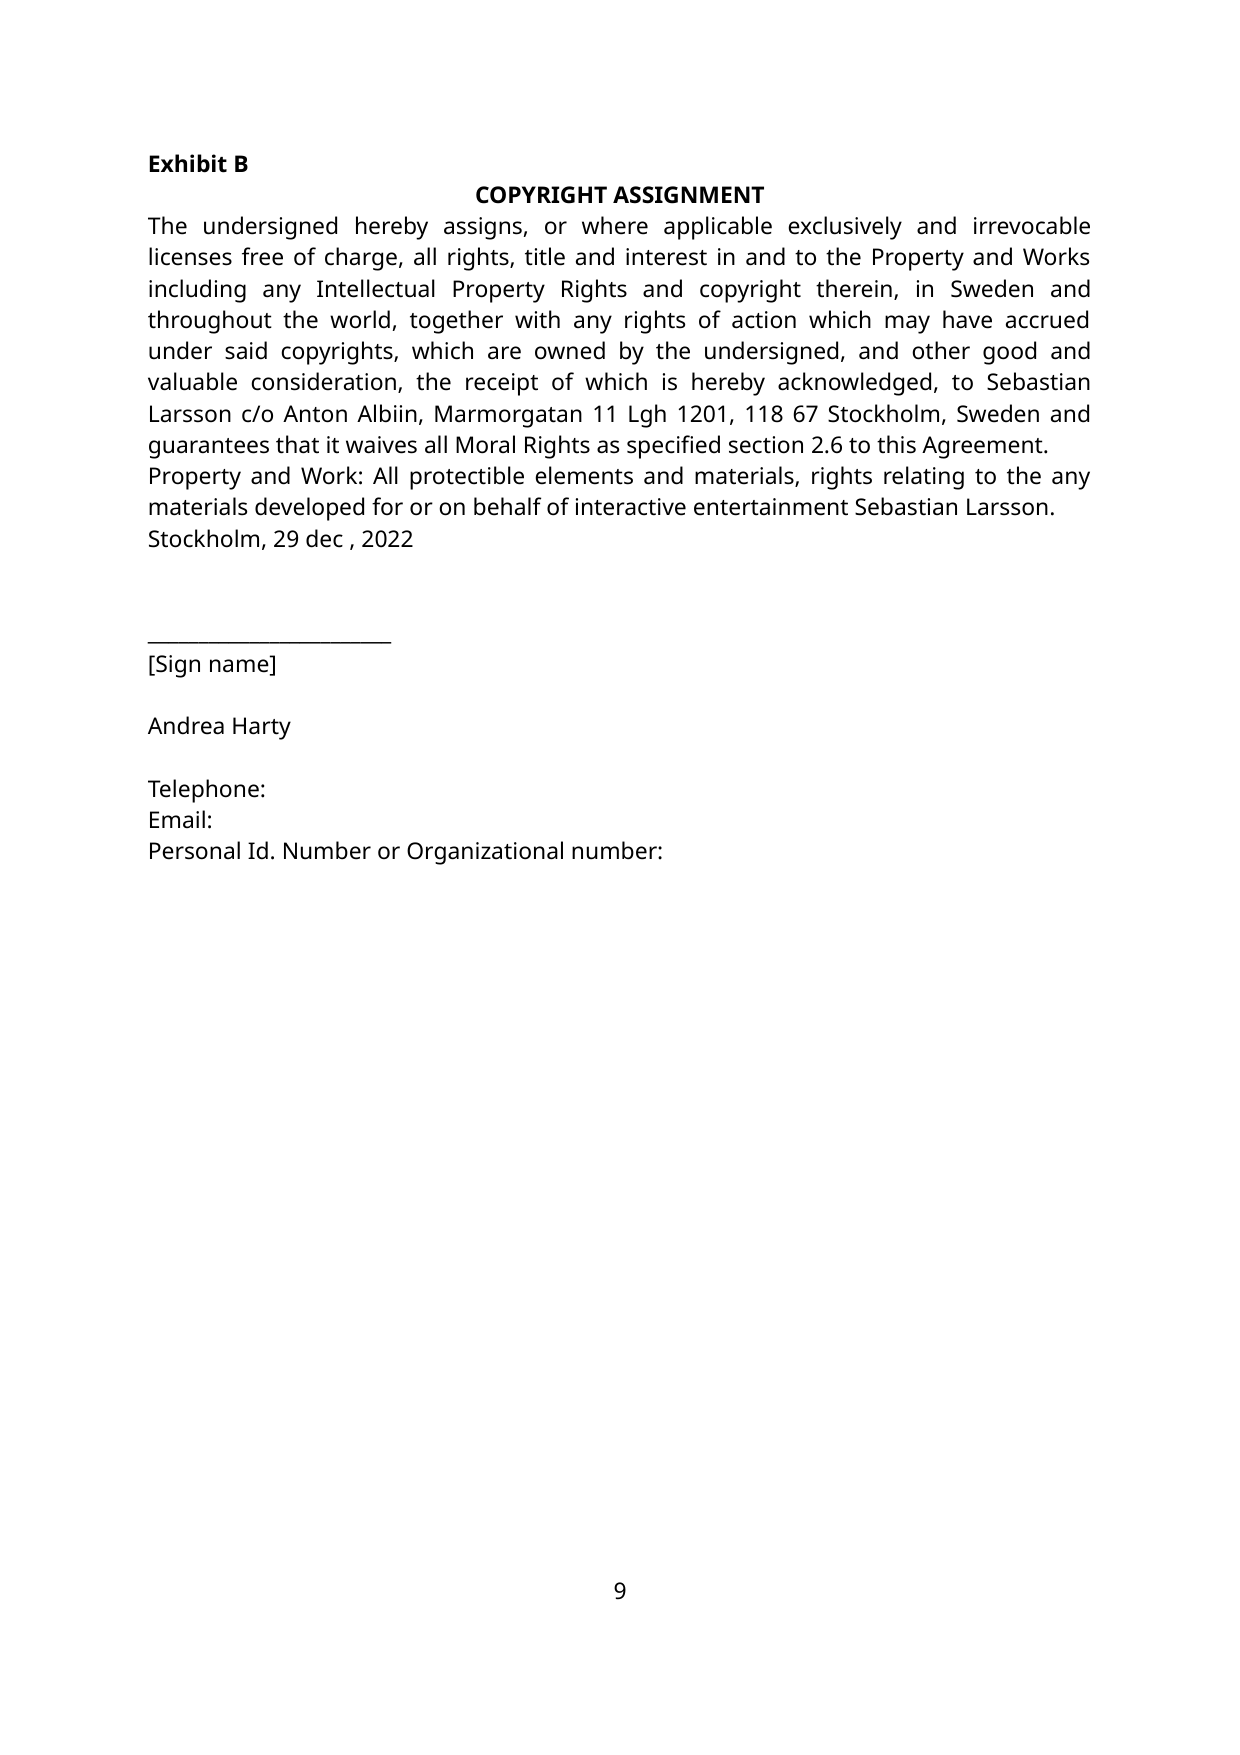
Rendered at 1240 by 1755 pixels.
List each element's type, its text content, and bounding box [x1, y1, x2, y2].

text The undersigned hereby assigns, or where applicable exclusively and irrevocable licenses free of charge, all rights, title and interest in and to the Property and Works including any Intellectual Property Rights and copyright therein, in Sweden and throughout the world, together with any rights of action which may have accrued under said copyrights, which are owned by the undersigned, and other good and valuable consideration, the receipt of which is hereby acknowledged, to Sebastian Larsson c/o Anton Albiin, Marmorgatan 11 Lgh 1201, 118 67 Stockholm, Sweden and guarantees that it waives all Moral Rights as specified section 2.6 to this Agreement. [148, 210, 1092, 460]
text ________________________ [148, 616, 1092, 648]
text Property and Work: All protectible elements and materials, rights relating to the any materials developed for or on behalf of interactive entertainment Sebastian Larsson. [148, 460, 1092, 523]
text Exhibit B [148, 148, 1092, 179]
text [Sign name] [148, 648, 1092, 679]
text Email: [148, 804, 1092, 835]
text Telephone: [148, 773, 1092, 804]
text Andrea Harty [148, 710, 1092, 741]
text Stockholm, 29 dec , 2022 [148, 523, 1092, 554]
text COPYRIGHT ASSIGNMENT [148, 179, 1092, 210]
text Personal Id. Number or Organizational number: [148, 835, 1092, 866]
